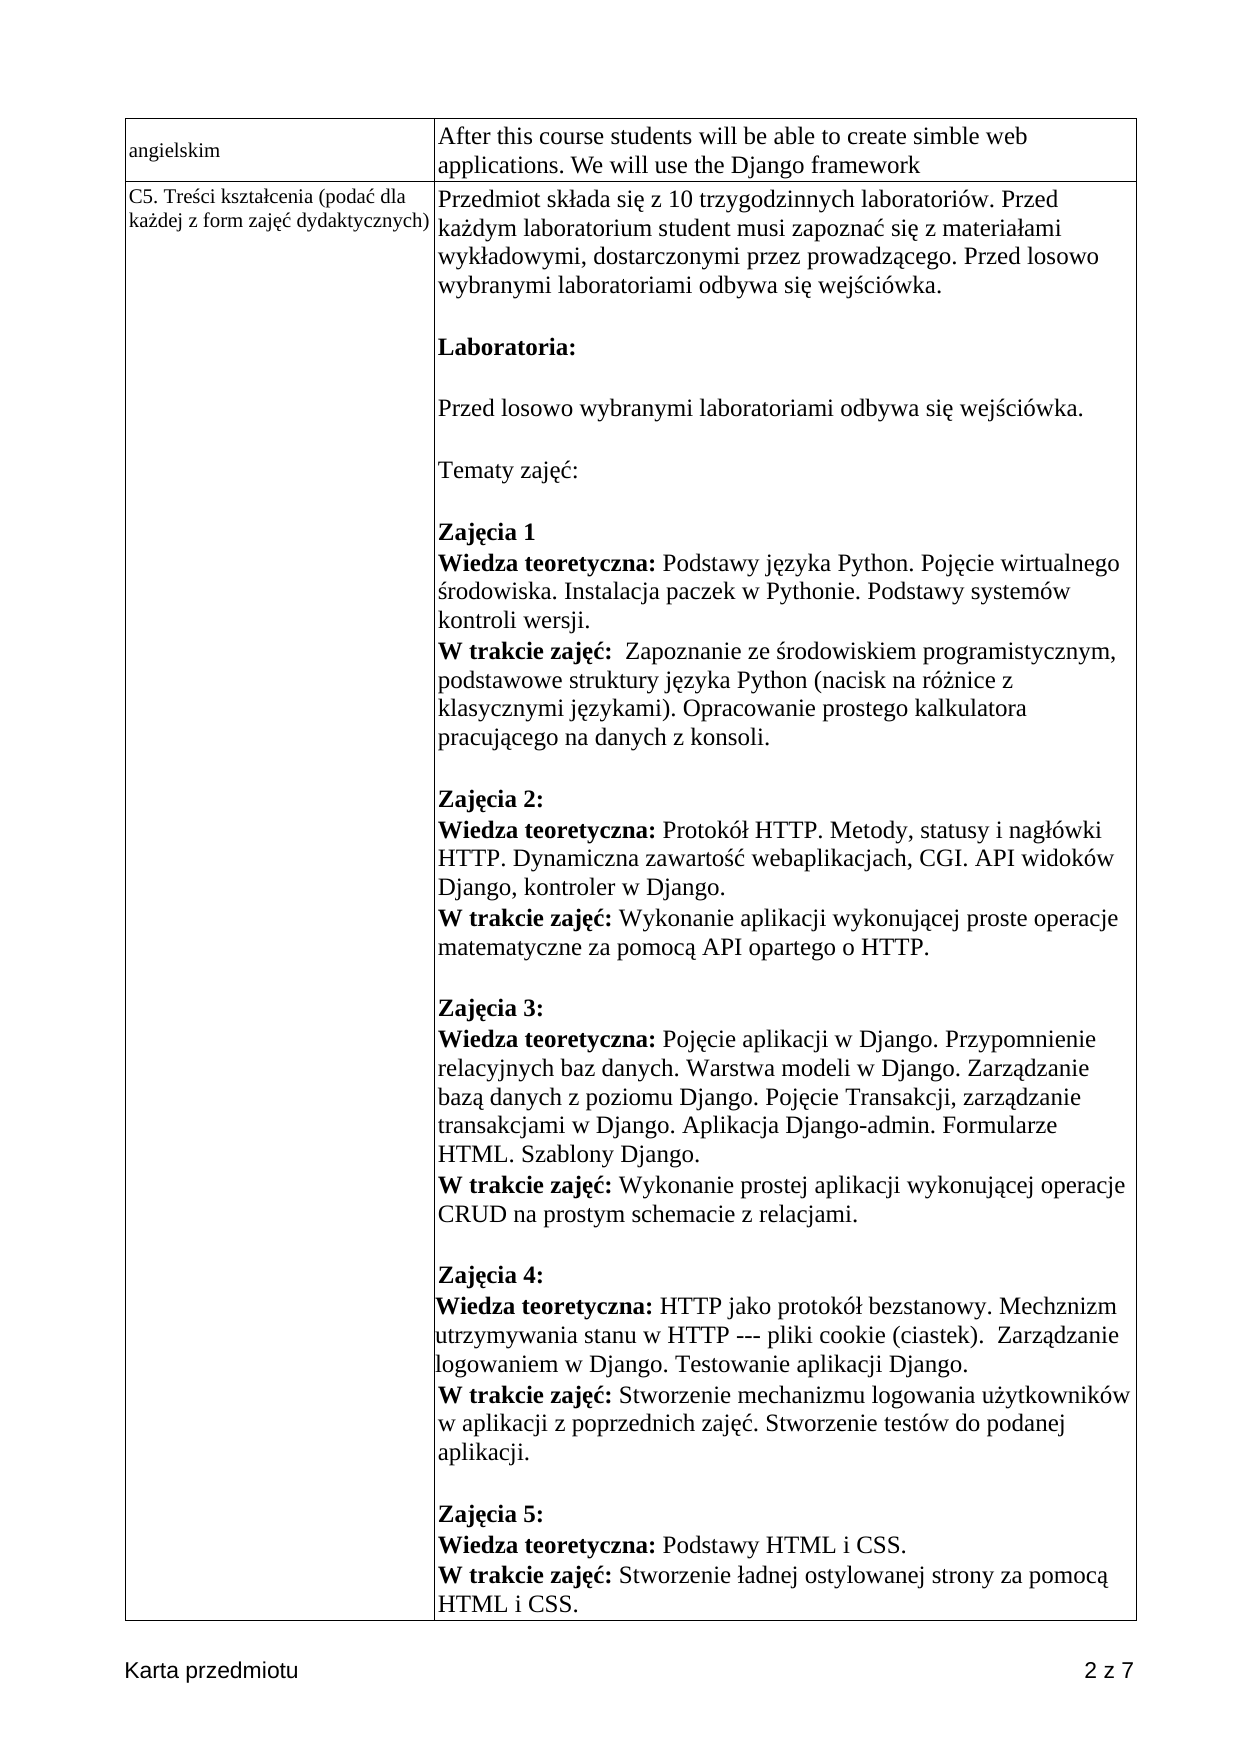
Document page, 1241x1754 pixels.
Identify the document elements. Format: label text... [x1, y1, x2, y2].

table_cell C5. Treści kształcenia (podać dla każdej z form zajęć dydaktycznych) [126, 182, 434, 1620]
table_cell angielskim [126, 119, 434, 181]
table_cell After this course students will be able to create simble web applications. We will use the Django framework [435, 119, 1136, 181]
table_cell Przedmiot składa się z 10 trzygodzinnych laboratoriów. Przed każdym laboratorium student musi zapoznać się z materiałami wykładowymi, dostarczonymi przez prowadzącego. Przed losowo wybranymi laboratoriami odbywa się wejściówka. Laboratoria: Przed losowo wybranymi laboratoriami odbywa się wejściówka. Tematy zajęć: Zajęcia 1 Wiedza teoretyczna: Podstawy języka Python. Pojęcie wirtualnego środowiska. Instalacja paczek w Pythonie. Podstawy systemów kontroli wersji. W trakcie zajęć: Zapoznanie ze środowiskiem programistycznym, podstawowe struktury języka Python (nacisk na różnice z klasycznymi językami). Opracowanie prostego kalkulatora pracującego na danych z konsoli. Zajęcia 2: Wiedza teoretyczna: Protokół HTTP. Metody, statusy i nagłówki HTTP. Dynamiczna zawartość webaplikacjach, CGI. API widoków Django, kontroler w Django. W trakcie zajęć: Wykonanie aplikacji wykonującej proste operacje matematyczne za pomocą API opartego o HTTP. Zajęcia 3: Wiedza teoretyczna: Pojęcie aplikacji w Django. Przypomnienie relacyjnych baz danych. Warstwa modeli w Django. Zarządzanie bazą danych z poziomu Django. Pojęcie Transakcji, zarządzanie transakcjami w Django. Aplikacja Django-admin. Formularze HTML. Szablony Django. W trakcie zajęć: Wykonanie prostej aplikacji wykonującej operacje CRUD na prostym schemacie z relacjami. Zajęcia 4: Wiedza teoretyczna: HTTP jako protokół bezstanowy. Mechznizm utrzymywania stanu w HTTP --- pliki cookie (ciastek). Zarządzanie logowaniem w Django. Testowanie aplikacji Django. W trakcie zajęć: Stworzenie mechanizmu logowania użytkowników w aplikacji z poprzednich zajęć. Stworzenie testów do podanej aplikacji. Zajęcia 5: Wiedza teoretyczna: Podstawy HTML i CSS. W trakcie zajęć: Stworzenie ładnej ostylowanej strony za pomocą HTML i CSS. [435, 182, 1136, 1620]
